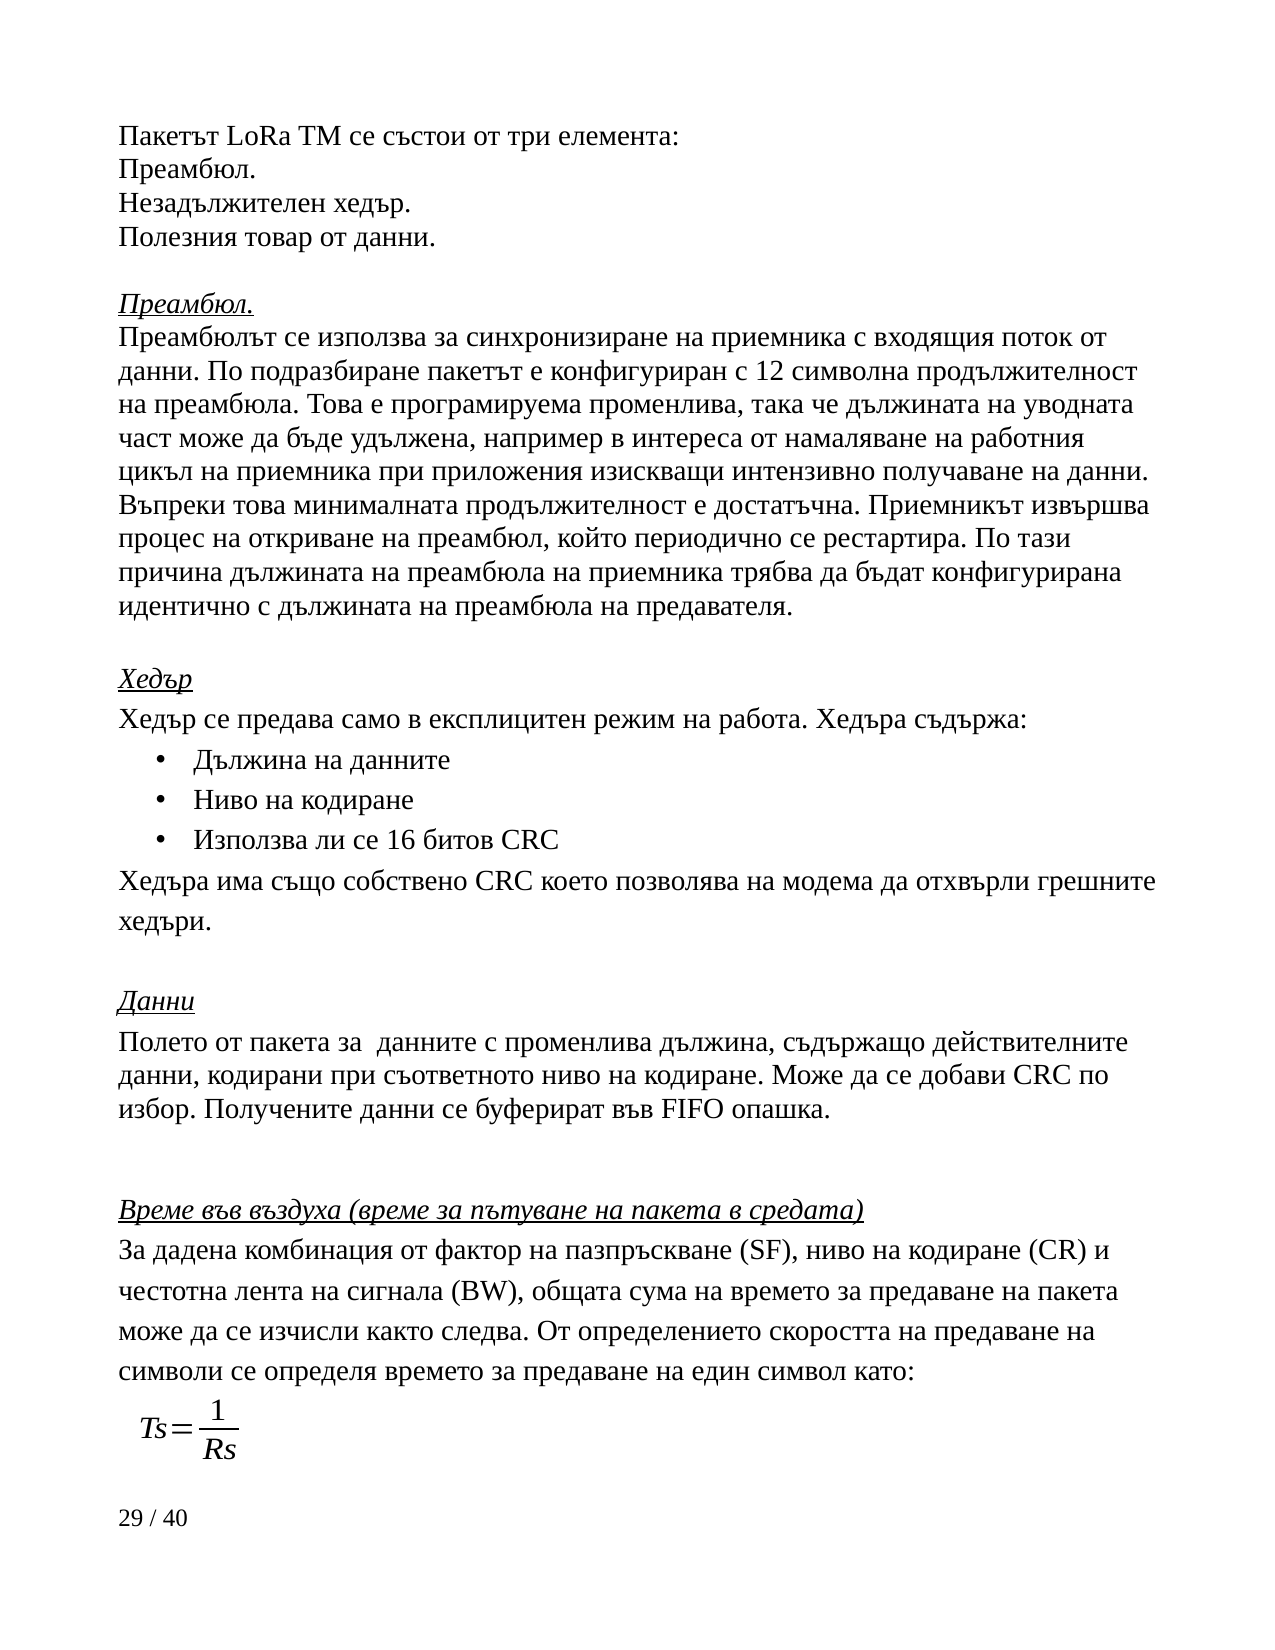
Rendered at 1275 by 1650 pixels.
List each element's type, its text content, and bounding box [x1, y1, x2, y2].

text Хедър [118, 661, 1157, 695]
text Полето от пакета за данните с променлива дължина, съдържащо действителните данни, кодирани при съответното ниво на кодиране. Може да се добави CRC по избор. Получените данни се буферират във FIFО опашка. [118, 1024, 1157, 1158]
list Дължина на данните [156, 742, 1157, 776]
text Време във въздуха (време за пътуване на пакета в средата) За дадена комбинация от фактор на пазпръскване (SF), ниво на кодиране (CR) и честотна лента на сигнала (BW), общата сума на времето за предаване на пакета може да се изчисли както следва. От определението скоростта на предаване на символи се определя времето за предаване на един символ като: [118, 1192, 1157, 1387]
text Хедър се предава само в експлицитен режим на работа. Хедъра съдържа: [118, 702, 1157, 735]
list Използва ли се 16 битов CRC [156, 822, 1157, 856]
text Пакетът LoRa TM се състои от три елемента: Преамбюл. Незадължителен хедър. Полезния товар от данни. Преамбюл. Преамбюлът се използва за синхронизиране на приемника с входящия поток от данни. По подразбиране пакетът е конфигуриран с 12 символна продължителност на преамбюла. Това е програмируема променлива, така че дължината на уводната част може да бъде удължена, например в интереса от намаляване на работния цикъл на приемника при приложения изискващи интензивно получаване на данни. Въпреки това минималната продължителност е достатъчна. Приемникът извършва процес на откриване на преамбюл, който периодично се рестартира. По тази причина дължината на преамбюла на приемника трябва да бъдат конфигурирана идентично с дължината на преамбюла на предавателя. [118, 118, 1157, 621]
text Хедъра има също собствено CRC което позволява на модема да отхвърли грешните хедъри. [118, 863, 1157, 937]
list Ниво на кодиране [156, 782, 1157, 816]
text Данни [118, 983, 1157, 1017]
